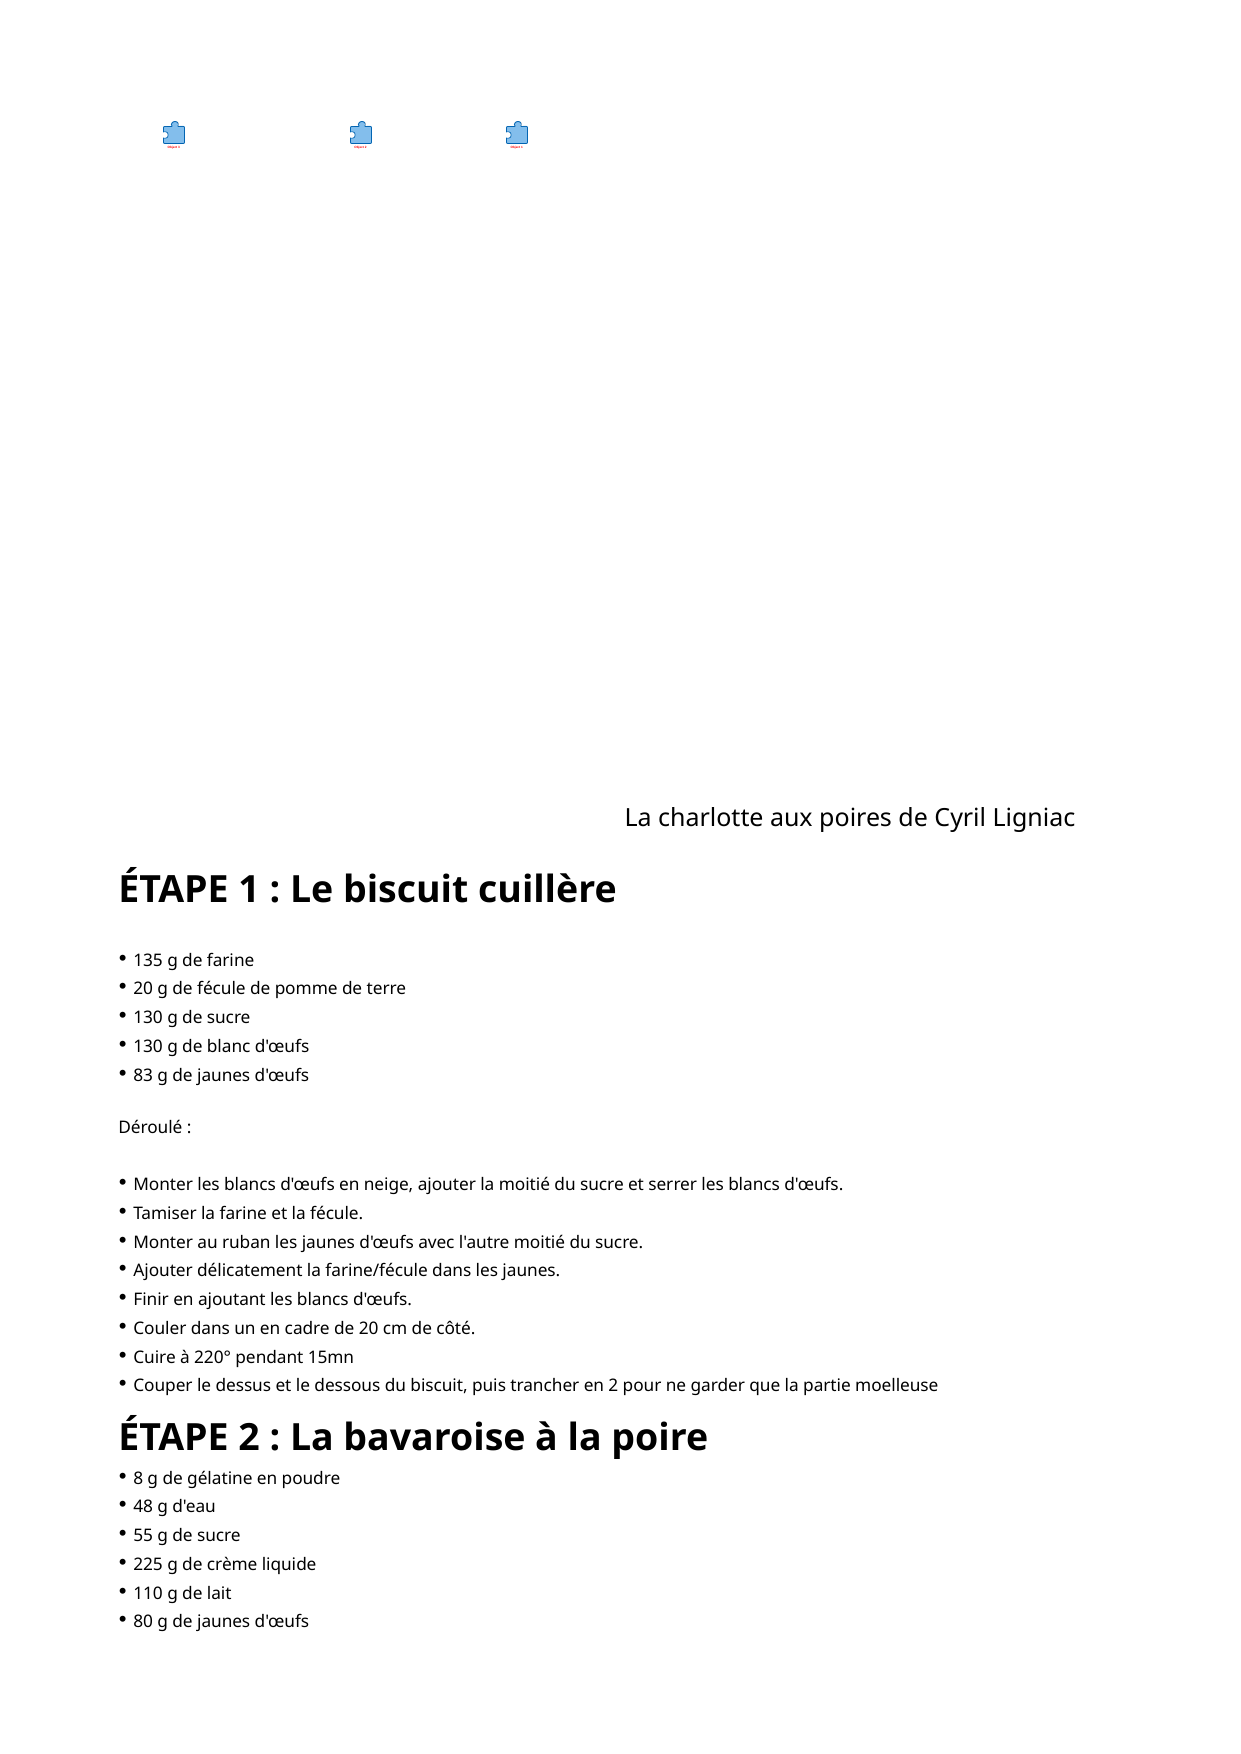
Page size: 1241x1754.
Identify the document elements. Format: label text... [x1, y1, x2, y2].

subtitle ÉTAPE 2 : La bavaroise à la poire [118, 1410, 1122, 1461]
text • 135 g de farine • 20 g de fécule de pomme de terre • 130 g de sucre • 130 g de blanc d'œufs • 83 g de jaunes d'œufs Déroulé : • Monter les blancs d'œufs en neige, ajouter la moitié du sucre et serrer les blancs d'œufs. • Tamiser la farine et la fécule. • Monter au ruban les jaunes d'œufs avec l'autre moitié du sucre. • Ajouter délicatement la farine/fécule dans les jaunes. • Finir en ajoutant les blancs d'œufs. • Couler dans un en cadre de 20 cm de côté. • Cuire à 220° pendant 15mn • Couper le dessus et le dessous du biscuit, puis trancher en 2 pour ne garder que la partie moelleuse [118, 914, 1122, 1397]
subtitle ÉTAPE 1 : Le biscuit cuillère [118, 863, 1122, 914]
text • 8 g de gélatine en poudre • 48 g d'eau • 55 g de sucre • 225 g de crème liquide • 110 g de lait • 80 g de jaunes d'œufs [118, 1461, 1122, 1633]
text La charlotte aux poires de Cyril Ligniac [118, 118, 1122, 833]
